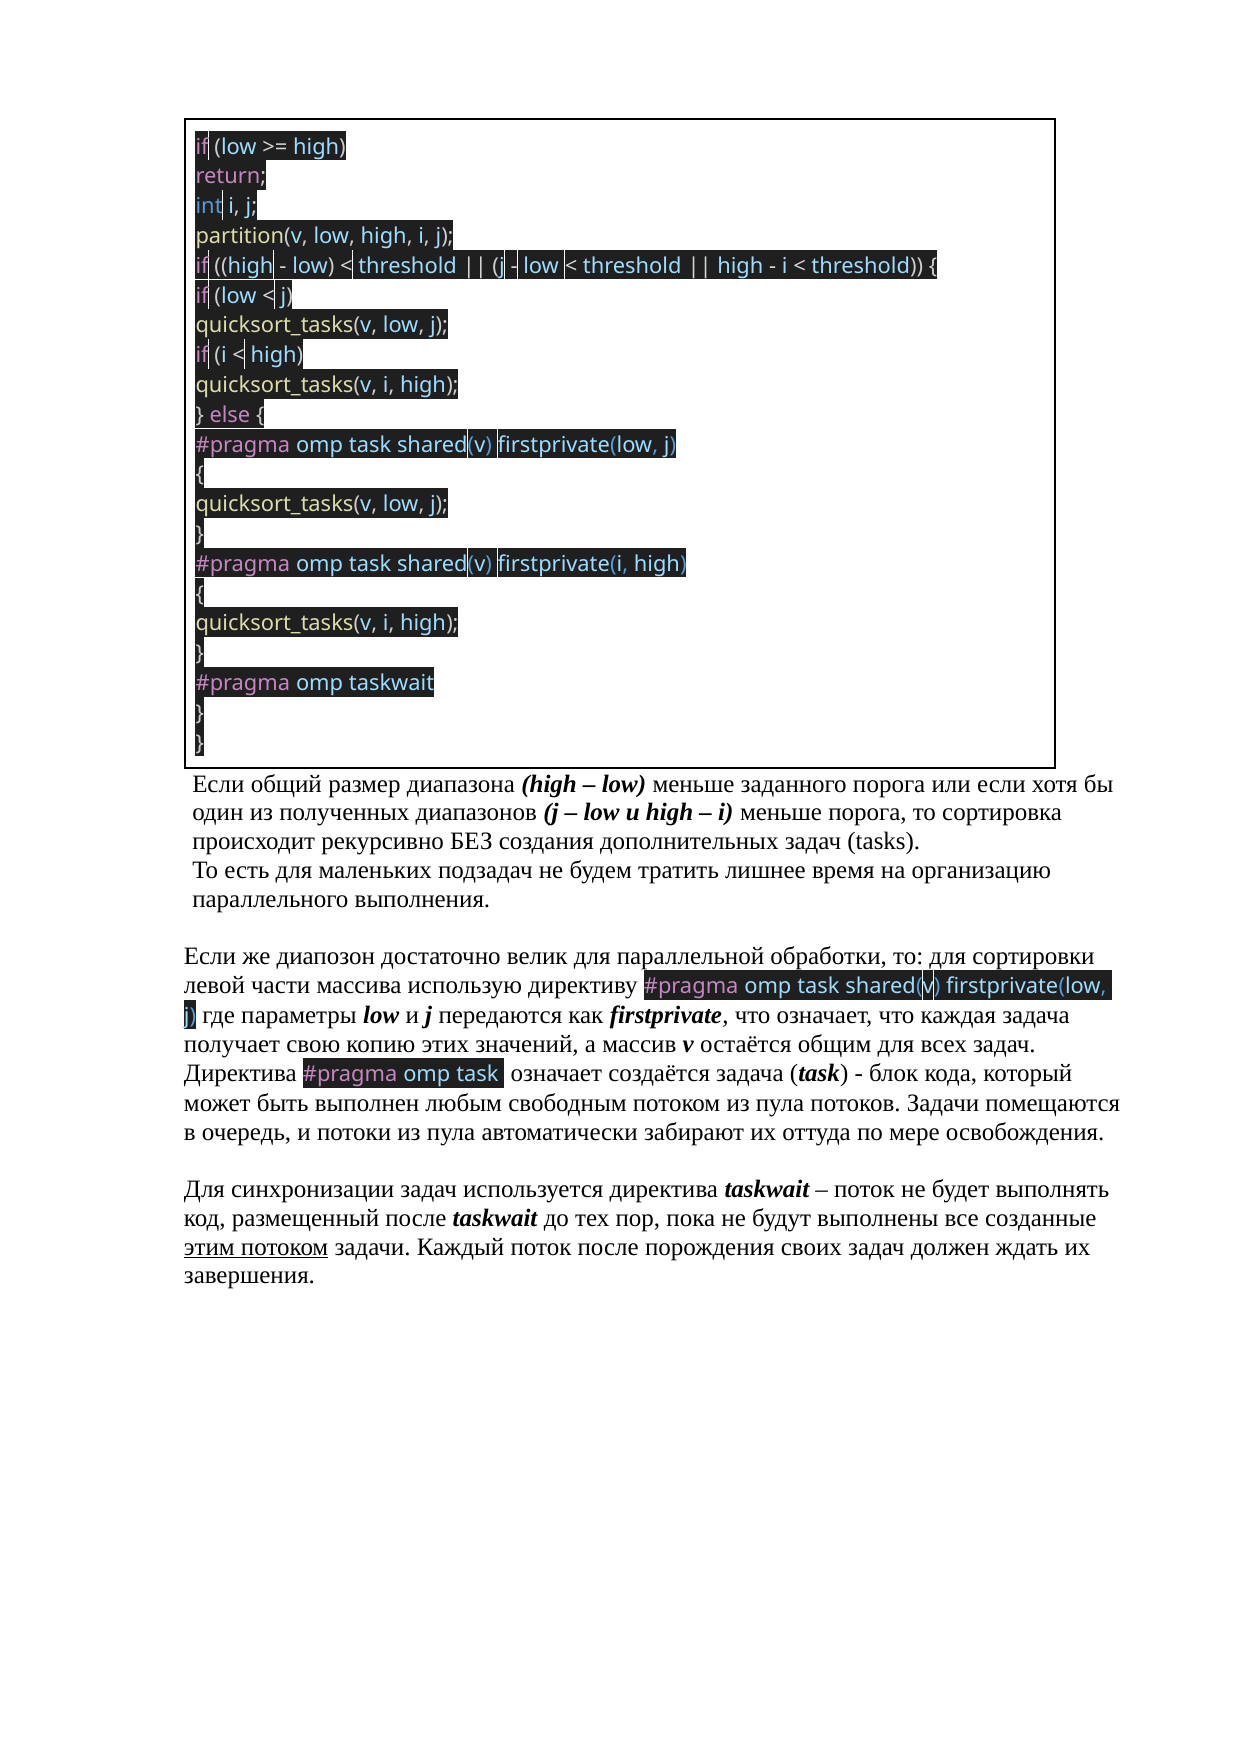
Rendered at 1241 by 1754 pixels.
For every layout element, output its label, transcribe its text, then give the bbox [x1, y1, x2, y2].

text Если общий размер диапазона (high – low) меньше заданного порога или если хотя бы один из полученных диапазонов (j – low и high – i) меньше порога, то сортировка происходит рекурсивно БЕЗ создания дополнительных задач (tasks). То есть для маленьких подзадач не будем тратить лишнее время на организацию параллельного выполнения. [118, 769, 1122, 912]
text Директива #pragma omp task означает создаётся задача (task) - блок кода, который может быть выполнен любым свободным потоком из пула потоков. Задачи помещаются в очередь, и потоки из пула автоматически забирают их оттуда по мере освобождения. [184, 1058, 1122, 1146]
table_header if (low >= high) return; int i, j; partition(v, low, high, i, j); if ((high - low) < threshold || (j - low < threshold || high - i < threshold)) { if (low < j) quicksort_tasks(v, low, j); if (i < high) quicksort_tasks(v, i, high); } else { #pragma omp task shared(v) firstprivate(low, j) { quicksort_tasks(v, low, j); } #pragma omp task shared(v) firstprivate(i, high) { quicksort_tasks(v, i, high); } #pragma omp taskwait } } [186, 120, 1054, 767]
text Если же диапозон достаточно велик для параллельной обработки, то: для сортировки левой части массива использую директиву #pragma omp task shared(v) firstprivate(low, j) где параметры low и j передаются как firstprivate, что означает, что каждая задача получает свою копию этих значений, а массив v остаётся общим для всех задач. [184, 941, 1122, 1058]
text Для синхронизации задач используется директива taskwait – поток не будет выполнять код, размещенный после taskwait до тех пор, пока не будут выполнены все созданные этим потоком задачи. Каждый поток после порождения своих задач должен ждать их завершения. [184, 1174, 1122, 1289]
